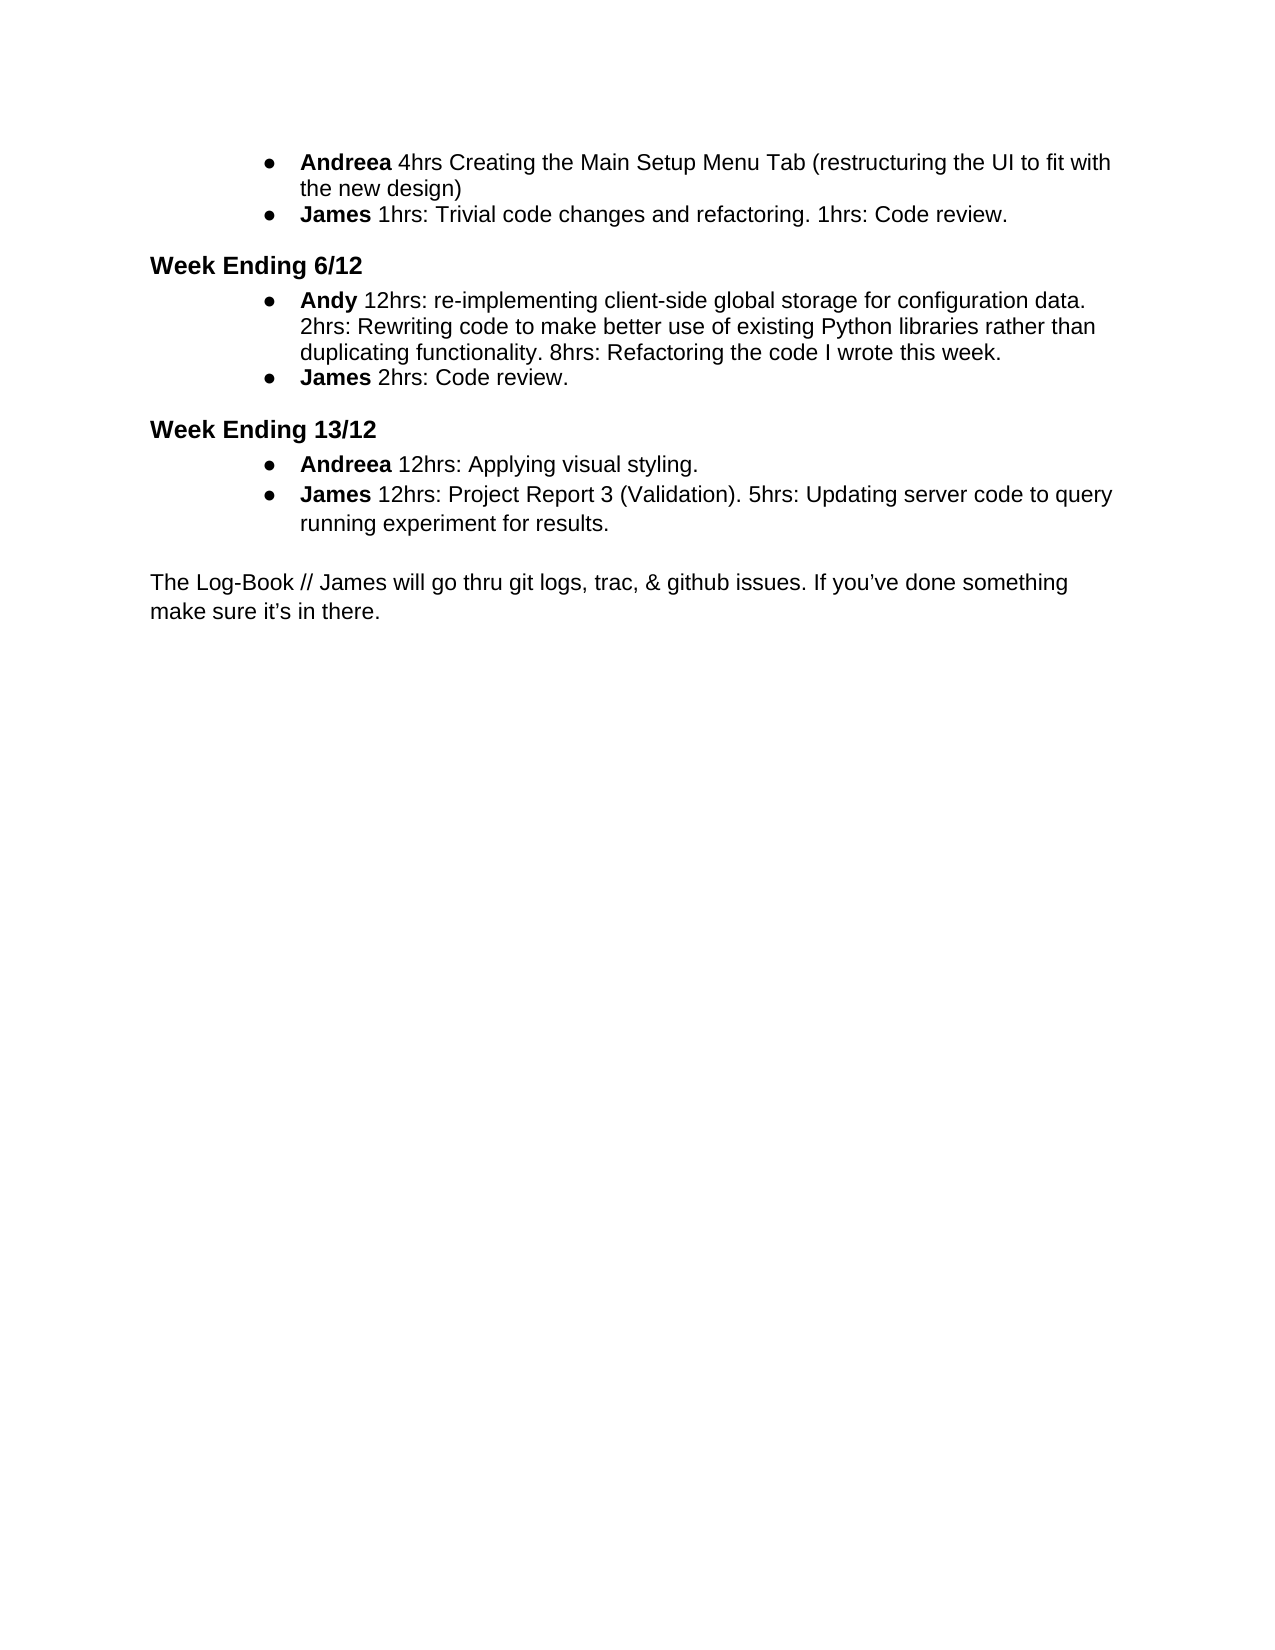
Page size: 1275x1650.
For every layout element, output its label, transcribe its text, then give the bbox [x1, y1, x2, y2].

list Andreea 12hrs: Applying visual styling. [262, 452, 1125, 477]
subtitle Week Ending 13/12 [150, 416, 1125, 443]
text The Log-Book // James will go thru git logs, trac, & github issues. If you’ve done something make sure it’s in there. [150, 569, 1125, 624]
list James 2hrs: Code review. [262, 365, 1125, 391]
list James 1hrs: Trivial code changes and refactoring. 1hrs: Code review. [262, 201, 1125, 227]
list Andy 12hrs: re-implementing client-side global storage for configuration data. 2hrs: Rewriting code to make better use of existing Python libraries rather than duplicating functionality. 8hrs: Refactoring the code I wrote this week. [262, 288, 1125, 365]
list James 12hrs: Project Report 3 (Validation). 5hrs: Updating server code to query running experiment for results. [262, 481, 1125, 536]
subtitle Week Ending 6/12 [150, 252, 1125, 280]
list Andreea 4hrs Creating the Main Setup Menu Tab (restructuring the UI to fit with the new design) [262, 150, 1125, 201]
